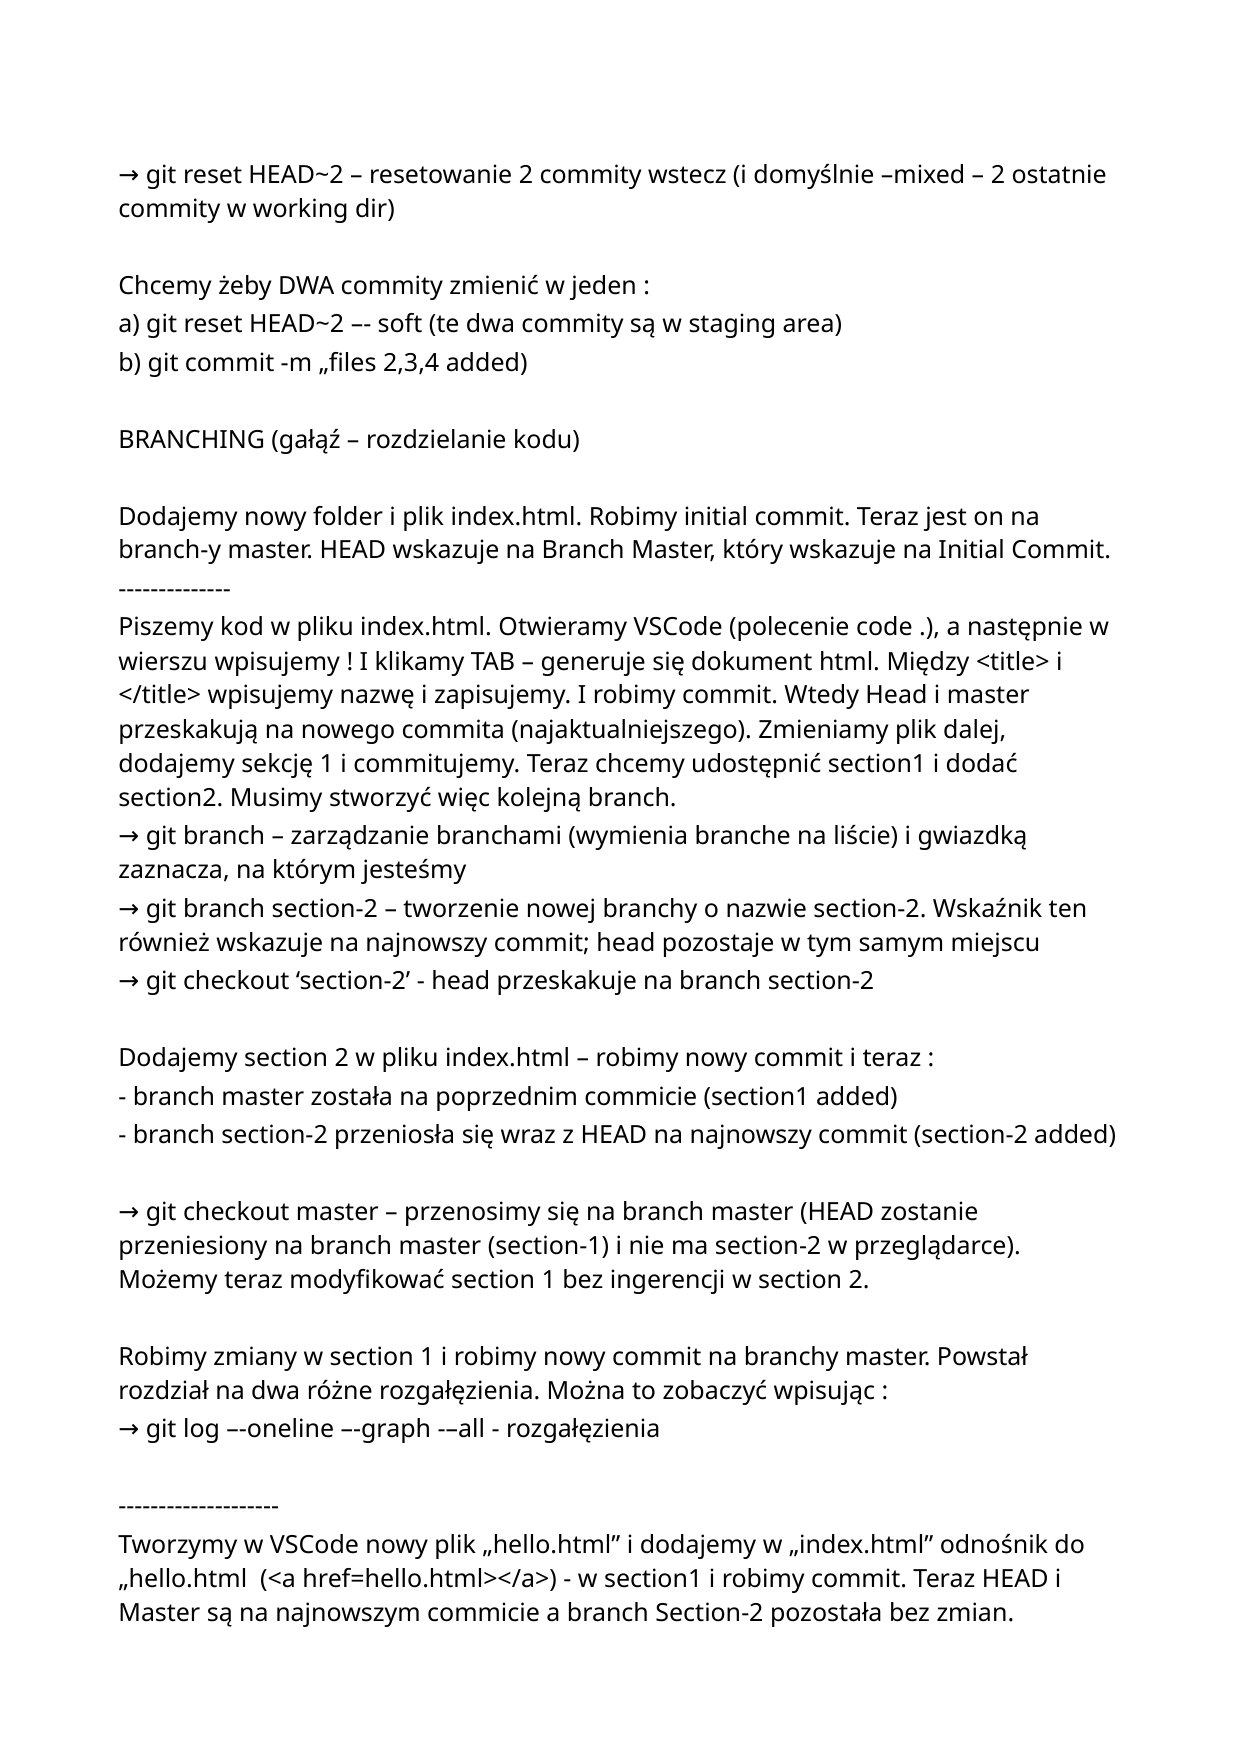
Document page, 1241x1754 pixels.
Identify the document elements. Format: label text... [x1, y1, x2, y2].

text - branch section-2 przeniosła się wraz z HEAD na najnowszy commit (section-2 added) [118, 1117, 1122, 1155]
text -------------------- [118, 1488, 1122, 1526]
text a) git reset HEAD~2 –- soft (te dwa commity są w staging area) [118, 306, 1122, 344]
text Piszemy kod w pliku index.html. Otwieramy VSCode (polecenie code .), a następnie w wierszu wpisujemy ! I klikamy TAB – generuje się dokument html. Między <title> i </title> wpisujemy nazwę i zapisujemy. I robimy commit. Wtedy Head i master przeskakują na nowego commita (najaktualniejszego). Zmieniamy plik dalej, dodajemy sekcję 1 i commitujemy. Teraz chcemy udostępnić section1 i dodać section2. Musimy stworzyć więc kolejną branch. [118, 609, 1122, 818]
text → git branch – zarządzanie branchami (wymienia branche na liście) i gwiazdką zaznacza, na którym jesteśmy [118, 818, 1122, 890]
text → git reset HEAD~2 – resetowanie 2 commity wstecz (i domyślnie –mixed – 2 ostatnie commity w working dir) [118, 157, 1122, 229]
text → git checkout ‘section-2’ - head przeskakuje na branch section-2 [118, 963, 1122, 1001]
text Tworzymy w VSCode nowy plik „hello.html” i dodajemy w „index.html” odnośnik do „hello.html (<a href=hello.html></a>) - w section1 i robimy commit. Teraz HEAD i Master są na najnowszym commicie a branch Section-2 pozostała bez zmian. [118, 1526, 1122, 1633]
text → git branch section-2 – tworzenie nowej branchy o nazwie section-2. Wskaźnik ten również wskazuje na najnowszy commit; head pozostaje w tym samym miejscu [118, 890, 1122, 963]
text Robimy zmiany w section 1 i robimy nowy commit na branchy master. Powstał rozdział na dwa różne rozgałęzienia. Można to zobaczyć wpisując : [118, 1338, 1122, 1411]
text BRANCHING (gałąź – rozdzielanie kodu) [118, 421, 1122, 460]
text Dodajemy section 2 w pliku index.html – robimy nowy commit i teraz : [118, 1040, 1122, 1078]
text - branch master została na poprzednim commicie (section1 added) [118, 1078, 1122, 1117]
text b) git commit -m „files 2,3,4 added) [118, 344, 1122, 383]
text Dodajemy nowy folder i plik index.html. Robimy initial commit. Teraz jest on na branch-y master. HEAD wskazuje na Branch Master, który wskazuje na Initial Commit. [118, 498, 1122, 571]
text → git checkout master – przenosimy się na branch master (HEAD zostanie przeniesiony na branch master (section-1) i nie ma section-2 w przeglądarce). Możemy teraz modyfikować section 1 bez ingerencji w section 2. [118, 1193, 1122, 1300]
text -------------- [118, 571, 1122, 609]
text → git log –-oneline –-graph -–all - rozgałęzienia [118, 1411, 1122, 1449]
text Chcemy żeby DWA commity zmienić w jeden : [118, 267, 1122, 306]
